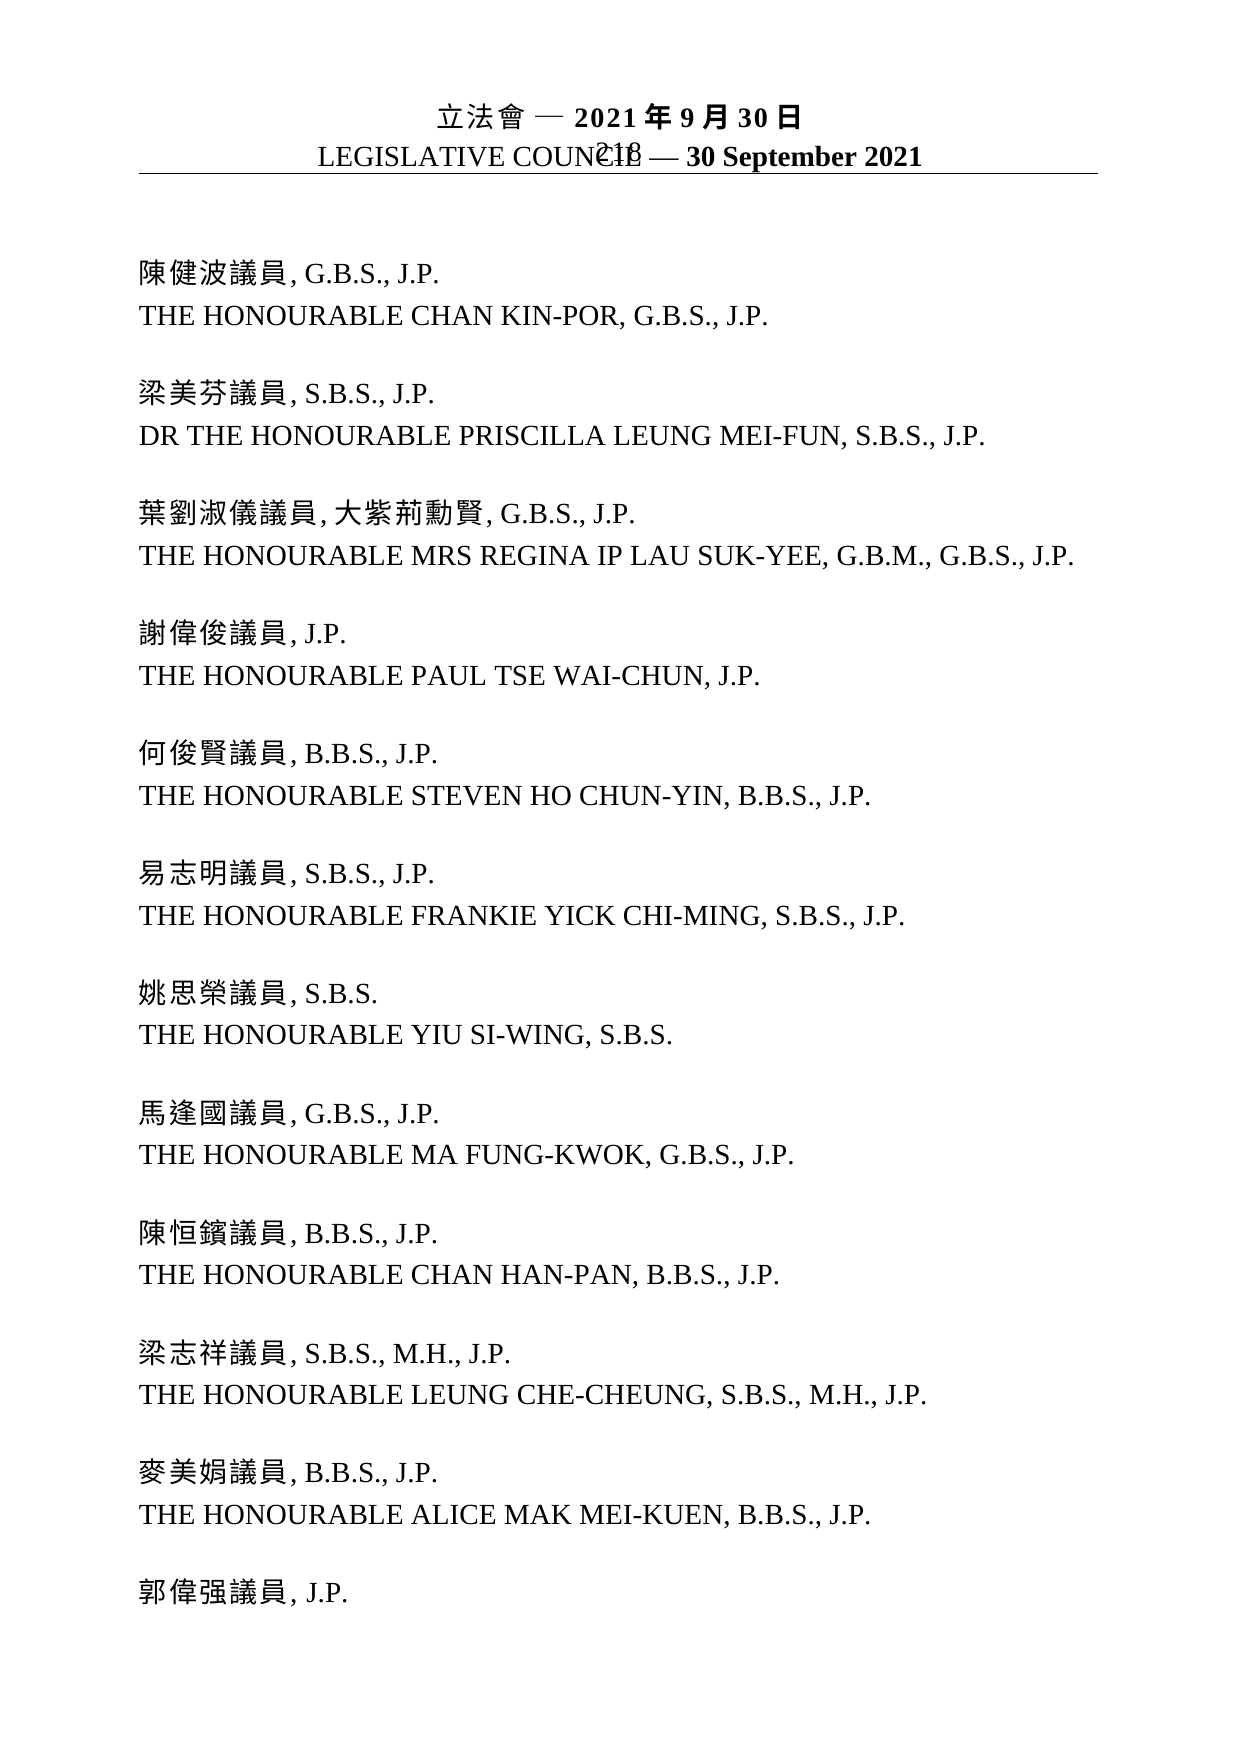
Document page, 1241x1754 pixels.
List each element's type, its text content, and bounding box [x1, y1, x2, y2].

text THE HONOURABLE CHAN Kin-por, G.B.S., J.P. [139, 292, 1098, 332]
text THE HONOURABLE Paul TSE Wai-chun, J.P. [139, 652, 1098, 691]
text 陳健波議員, G.B.S., J.P. [139, 251, 1098, 292]
text THE HONOURABLE YIU Si-wing, s.B.S. [139, 1011, 1098, 1051]
text 姚思榮議員, s.B.S. [139, 971, 1098, 1011]
text THE HONOURABLE Frankie YICK Chi-ming, S.B.S., J.P. [139, 892, 1098, 931]
text THE HONOURABLE CHAN Han-pan, B.B.S., J.P. [139, 1251, 1098, 1291]
text 易志明議員, S.B.S., J.P. [139, 851, 1098, 892]
text THE HONOURABLE Alice MAK Mei-kuen, B.B.S., J.P. [139, 1491, 1098, 1531]
text THE HONOURABLE Mrs Regina IP LAU Suk-yee, G.B.M., G.B.S., J.P. [139, 532, 1098, 571]
text 陳恒鑌議員, B.B.S., J.P. [139, 1211, 1098, 1251]
text 麥美娟議員, B.B.S., J.P. [139, 1450, 1098, 1491]
text THE HONOURABLE LEUNG Che-cheung, S.B.S., M.H., J.P. [139, 1371, 1098, 1411]
text 馬逢國議員, G.B.S., J.P. [139, 1091, 1098, 1131]
text Dr THE HONOURABLE Priscilla LEUNG Mei-fun, S.B.S., J.P. [139, 412, 1098, 452]
text 梁美芬議員, S.B.S., J.P. [139, 371, 1098, 412]
text 梁志祥議員, S.B.S., M.H., J.P. [139, 1330, 1098, 1371]
text THE HONOURABLE Steven HO Chun-yin, B.B.S., J.P. [139, 772, 1098, 811]
text 謝偉俊議員, J.P. [139, 611, 1098, 652]
text THE HONOURABLE MA Fung-kwok, G.B.S., J.P. [139, 1131, 1098, 1171]
text 郭偉强議員, J.P. [139, 1570, 1098, 1611]
text 葉劉淑儀議員, 大紫荊勳賢, G.B.S., J.P. [139, 491, 1098, 532]
text 何俊賢議員, B.B.S., J.P. [139, 731, 1098, 772]
